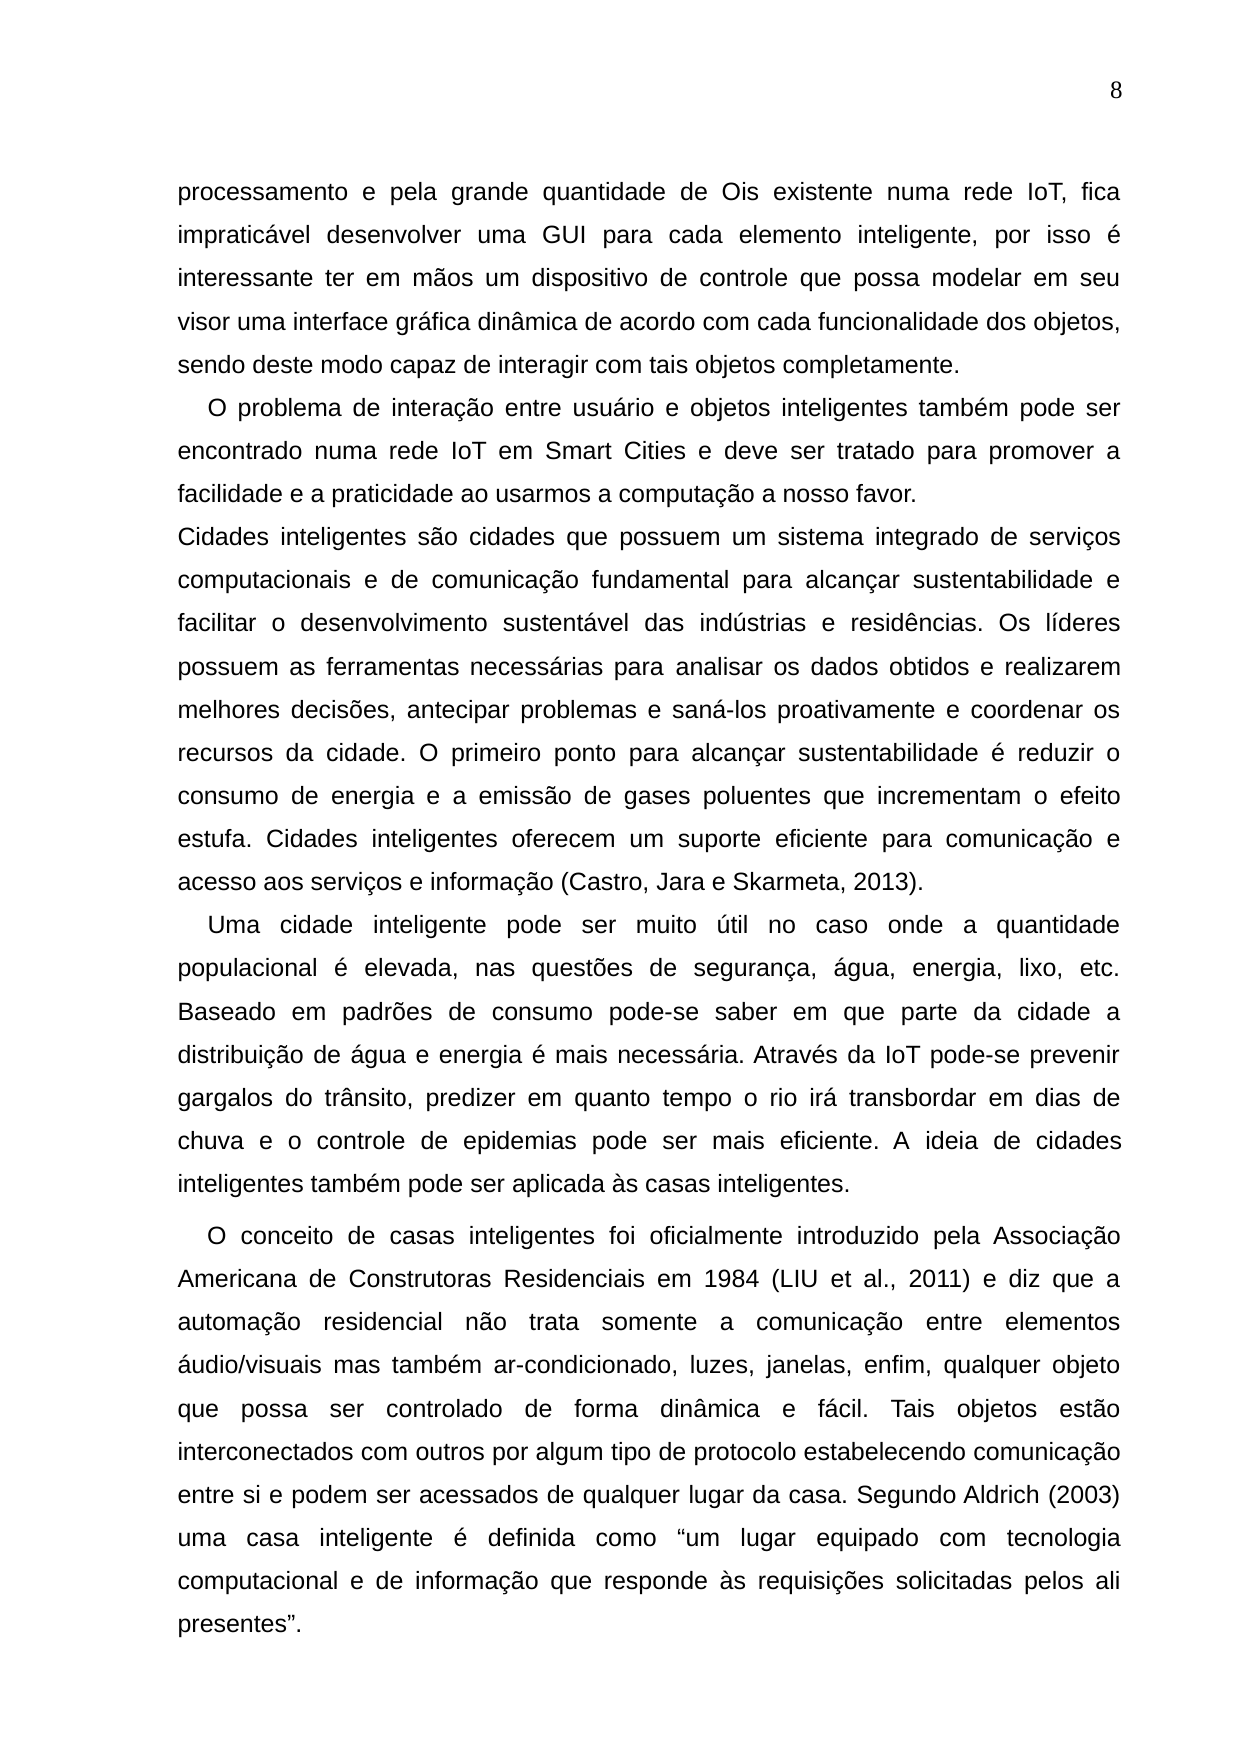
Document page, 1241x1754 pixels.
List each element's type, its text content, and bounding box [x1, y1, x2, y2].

text O conceito de casas inteligentes foi oficialmente introduzido pela Associação Americana de Construtoras Residenciais em 1984 (LIU et al., 2011) e diz que a automação residencial não trata somente a comunicação entre elementos áudio/visuais mas também ar-condicionado, luzes, janelas, enfim, qualquer objeto que possa ser controlado de forma dinâmica e fácil. Tais objetos estão interconectados com outros por algum tipo de protocolo estabelecendo comunicação entre si e podem ser acessados de qualquer lugar da casa. Segundo Aldrich (2003) uma casa inteligente é definida como “um lugar equipado com tecnologia computacional e de informação que responde às requisições solicitadas pelos ali presentes”. [177, 1221, 1122, 1638]
text O problema de interação entre usuário e objetos inteligentes também pode ser encontrado numa rede IoT em Smart Cities e deve ser tratado para promover a facilidade e a praticidade ao usarmos a computação a nosso favor. [177, 393, 1122, 508]
text Uma cidade inteligente pode ser muito útil no caso onde a quantidade populacional é elevada, nas questões de segurança, água, energia, lixo, etc. Baseado em padrões de consumo pode-se saber em que parte da cidade a distribuição de água e energia é mais necessária. Através da IoT pode-se prevenir gargalos do trânsito, predizer em quanto tempo o rio irá transbordar em dias de chuva e o controle de epidemias pode ser mais eficiente. A ideia de cidades inteligentes também pode ser aplicada às casas inteligentes. [177, 910, 1122, 1198]
text Cidades inteligentes são cidades que possuem um sistema integrado de serviços computacionais e de comunicação fundamental para alcançar sustentabilidade e facilitar o desenvolvimento sustentável das indústrias e residências. Os líderes possuem as ferramentas necessárias para analisar os dados obtidos e realizarem melhores decisões, antecipar problemas e saná-los proativamente e coordenar os recursos da cidade. O primeiro ponto para alcançar sustentabilidade é reduzir o consumo de energia e a emissão de gases poluentes que incrementam o efeito estufa. Cidades inteligentes oferecem um suporte eficiente para comunicação e acesso aos serviços e informação (Castro, Jara e Skarmeta, 2013). [177, 522, 1122, 896]
text processamento e pela grande quantidade de Ois existente numa rede IoT, fica impraticável desenvolver uma GUI para cada elemento inteligente, por isso é interessante ter em mãos um dispositivo de controle que possa modelar em seu visor uma interface gráfica dinâmica de acordo com cada funcionalidade dos objetos, sendo deste modo capaz de interagir com tais objetos completamente. [177, 177, 1122, 378]
